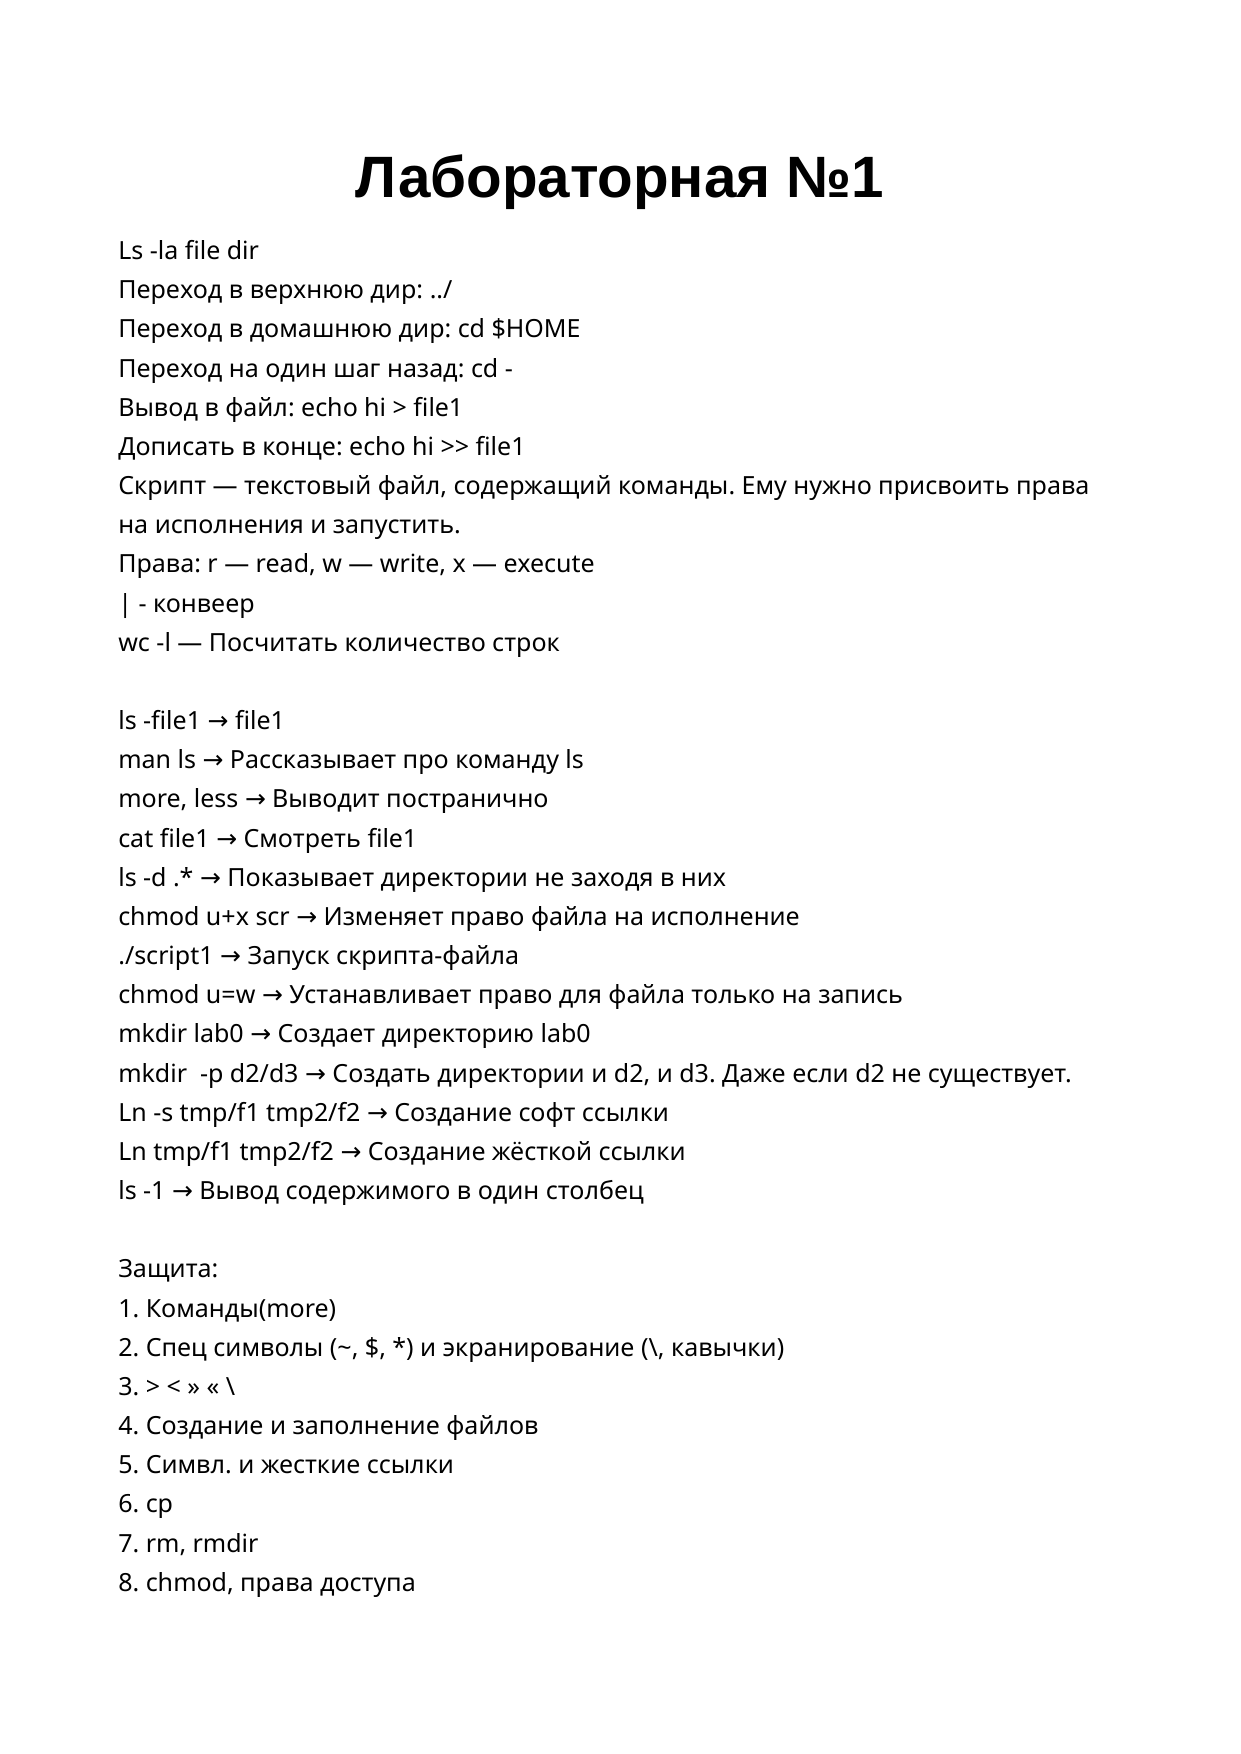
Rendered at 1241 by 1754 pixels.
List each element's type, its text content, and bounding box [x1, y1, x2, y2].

text 2. Спец символы (~, $, *) и экранирование (\, кавычки) [118, 1329, 1122, 1363]
text chmod u=w → Устанавливает право для файла только на запись [118, 977, 1122, 1011]
text Скрипт — текстовый файл, содержащий команды. Ему нужно присвоить права на исполнения и запустить. [118, 468, 1122, 541]
text Ls -la file dir [118, 233, 1122, 267]
text 6. cp [118, 1486, 1122, 1520]
text Права: r — read, w — write, x — execute [118, 546, 1122, 580]
text Переход в верхнюю дир: ../ [118, 272, 1122, 306]
text Переход на один шаг назад: cd - [118, 350, 1122, 384]
text wc -l — Посчитать количество строк [118, 624, 1122, 658]
text ls -d .* → Показывает директории не заходя в них [118, 859, 1122, 893]
text | - конвеер [118, 585, 1122, 619]
text Ln tmp/f1 tmp2/f2 → Создание жёсткой ссылки [118, 1133, 1122, 1168]
title Лабораторная №1 [118, 143, 1122, 210]
text cat file1 → Смотреть file1 [118, 820, 1122, 854]
text more, less → Выводит постранично [118, 781, 1122, 815]
text 3. > < » « \ [118, 1368, 1122, 1403]
text Ln -s tmp/f1 tmp2/f2 → Создание софт ссылки [118, 1094, 1122, 1128]
text chmod u+x scr → Изменяет право файла на исполнение [118, 898, 1122, 933]
text Защита: [118, 1251, 1122, 1285]
text Переход в домашнюю дир: cd $HOME [118, 311, 1122, 345]
text mkdir -p d2/d3 → Создать директории и d2, и d3. Даже если d2 не существует. [118, 1055, 1122, 1089]
text 1. Команды(more) [118, 1290, 1122, 1324]
text 4. Создание и заполнение файлов [118, 1408, 1122, 1442]
text mkdir lab0 → Создает директорию lab0 [118, 1016, 1122, 1050]
text ls -1 → Вывод содержимого в один столбец [118, 1173, 1122, 1207]
text 5. Симвл. и жесткие ссылки [118, 1447, 1122, 1481]
text Дописать в конце: echo hi >> file1 [118, 428, 1122, 463]
text Вывод в файл: echo hi > file1 [118, 389, 1122, 423]
text ./script1 → Запуск скрипта-файла [118, 938, 1122, 972]
text 7. rm, rmdir [118, 1525, 1122, 1559]
text man ls → Рассказывает про команду ls [118, 742, 1122, 776]
text ls -file1 → file1 [118, 703, 1122, 737]
text 8. chmod, права доступа [118, 1564, 1122, 1598]
